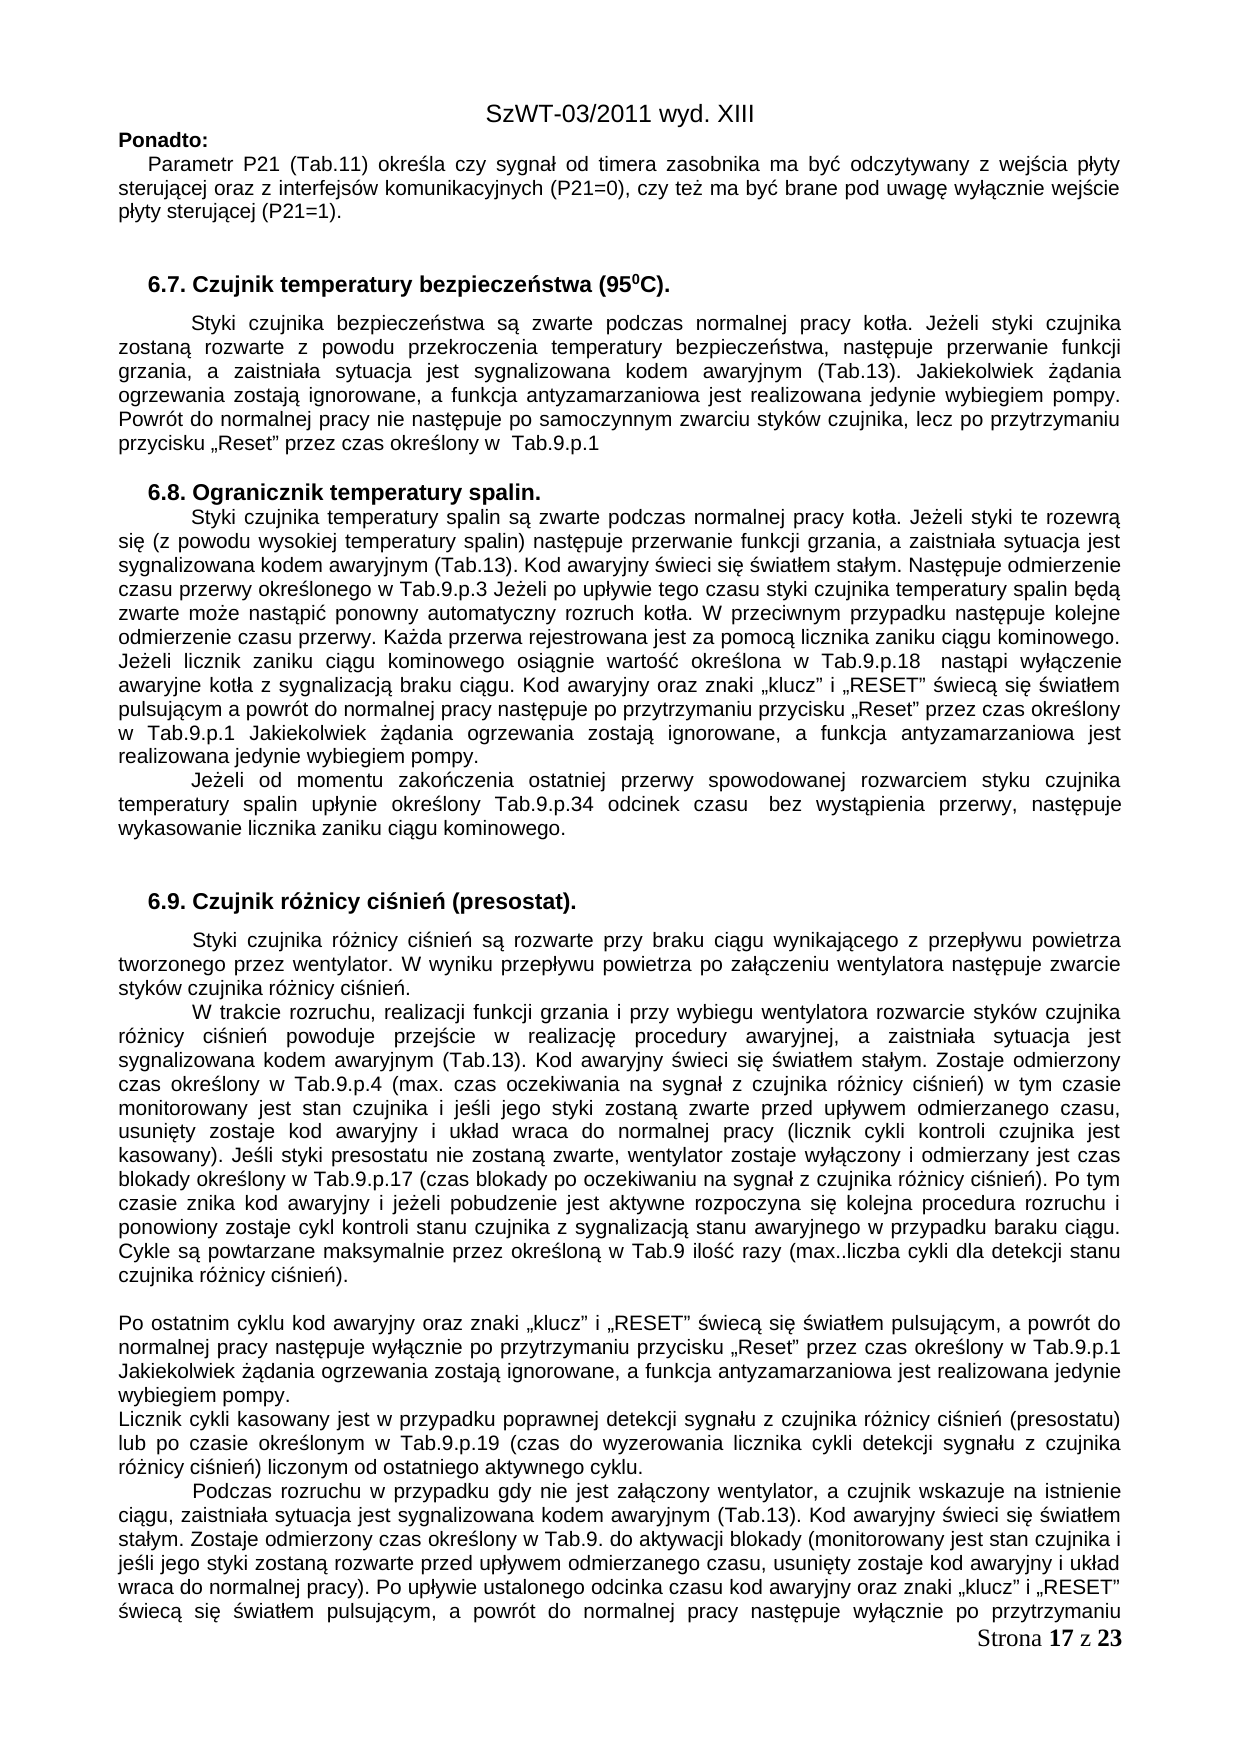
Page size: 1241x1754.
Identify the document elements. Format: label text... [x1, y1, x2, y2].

text W trakcie rozruchu, realizacji funkcji grzania i przy wybiegu wentylatora rozwarcie styków czujnika różnicy ciśnień powoduje przejście w realizację procedury awaryjnej, a zaistniała sytuacja jest sygnalizowana kodem awaryjnym (Tab.13). Kod awaryjny świeci się światłem stałym. Zostaje odmierzony czas określony w Tab.9.p.4 (max. czas oczekiwania na sygnał z czujnika różnicy ciśnień) w tym czasie monitorowany jest stan czujnika i jeśli jego styki zostaną zwarte przed upływem odmierzanego czasu, usunięty zostaje kod awaryjny i układ wraca do normalnej pracy (licznik cykli kontroli czujnika jest kasowany). Jeśli styki presostatu nie zostaną zwarte, wentylator zostaje wyłączony i odmierzany jest czas blokady określony w Tab.9.p.17 (czas blokady po oczekiwaniu na sygnał z czujnika różnicy ciśnień). Po tym czasie znika kod awaryjny i jeżeli pobudzenie jest aktywne rozpoczyna się kolejna procedura rozruchu i ponowiony zostaje cykl kontroli stanu czujnika z sygnalizacją stanu awaryjnego w przypadku baraku ciągu. Cykle są powtarzane maksymalnie przez określoną w Tab.9 ilość razy (max..liczba cykli dla detekcji stanu czujnika różnicy ciśnień). [118, 999, 1122, 1287]
subtitle 6.9. Czujnik różnicy ciśnień (presostat). [148, 888, 1122, 914]
text Podczas rozruchu w przypadku gdy nie jest załączony wentylator, a czujnik wskazuje na istnienie ciągu, zaistniała sytuacja jest sygnalizowana kodem awaryjnym (Tab.13). Kod awaryjny świeci się światłem stałym. Zostaje odmierzony czas określony w Tab.9. do aktywacji blokady (monitorowany jest stan czujnika i jeśli jego styki zostaną rozwarte przed upływem odmierzanego czasu, usunięty zostaje kod awaryjny i układ wraca do normalnej pracy). Po upływie ustalonego odcinka czasu kod awaryjny oraz znaki „klucz” i „RESET” świecą się światłem pulsującym, a powrót do normalnej pracy następuje wyłącznie po przytrzymaniu [118, 1479, 1122, 1622]
text Jeżeli od momentu zakończenia ostatniej przerwy spowodowanej rozwarciem styku czujnika temperatury spalin upłynie określony Tab.9.p.34 odcinek czasu bez wystąpienia przerwy, następuje wykasowanie licznika zaniku ciągu kominowego. [118, 768, 1122, 840]
text Styki czujnika temperatury spalin są zwarte podczas normalnej pracy kotła. Jeżeli styki te rozewrą się (z powodu wysokiej temperatury spalin) następuje przerwanie funkcji grzania, a zaistniała sytuacja jest sygnalizowana kodem awaryjnym (Tab.13). Kod awaryjny świeci się światłem stałym. Następuje odmierzenie czasu przerwy określonego w Tab.9.p.3 Jeżeli po upływie tego czasu styki czujnika temperatury spalin będą zwarte może nastąpić ponowny automatyczny rozruch kotła. W przeciwnym przypadku następuje kolejne odmierzenie czasu przerwy. Każda przerwa rejestrowana jest za pomocą licznika zaniku ciągu kominowego. Jeżeli licznik zaniku ciągu kominowego osiągnie wartość określona w Tab.9.p.18 nastąpi wyłączenie awaryjne kotła z sygnalizacją braku ciągu. Kod awaryjny oraz znaki „klucz” i „RESET” świecą się światłem pulsującym a powrót do normalnej pracy następuje po przytrzymaniu przycisku „Reset” przez czas określony w Tab.9.p.1 Jakiekolwiek żądania ogrzewania zostają ignorowane, a funkcja antyzamarzaniowa jest realizowana jedynie wybiegiem pompy. [118, 505, 1122, 768]
text Parametr P21 (Tab.11) określa czy sygnał od timera zasobnika ma być odczytywany z wejścia płyty sterującej oraz z interfejsów komunikacyjnych (P21=0), czy też ma być brane pod uwagę wyłącznie wejście płyty sterującej (P21=1). [118, 151, 1122, 223]
text Licznik cykli kasowany jest w przypadku poprawnej detekcji sygnału z czujnika różnicy ciśnień (presostatu) lub po czasie określonym w Tab.9.p.19 (czas do wyzerowania licznika cykli detekcji sygnału z czujnika różnicy ciśnień) liczonym od ostatniego aktywnego cyklu. [118, 1407, 1122, 1479]
text Ponadto: [118, 127, 1122, 151]
text Styki czujnika bezpieczeństwa są zwarte podczas normalnej pracy kotła. Jeżeli styki czujnika zostaną rozwarte z powodu przekroczenia temperatury bezpieczeństwa, następuje przerwanie funkcji grzania, a zaistniała sytuacja jest sygnalizowana kodem awaryjnym (Tab.13). Jakiekolwiek żądania ogrzewania zostają ignorowane, a funkcja antyzamarzaniowa jest realizowana jedynie wybiegiem pompy. Powrót do normalnej pracy nie następuje po samoczynnym zwarciu styków czujnika, lecz po przytrzymaniu przycisku „Reset” przez czas określony w Tab.9.p.1 [118, 311, 1122, 454]
subtitle 6.7. Czujnik temperatury bezpieczeństwa (950C). [148, 271, 1122, 298]
text Styki czujnika różnicy ciśnień są rozwarte przy braku ciągu wynikającego z przepływu powietrza tworzonego przez wentylator. W wyniku przepływu powietrza po załączeniu wentylatora następuje zwarcie styków czujnika różnicy ciśnień. [118, 928, 1122, 999]
subtitle 6.8. Ogranicznik temperatury spalin. [148, 478, 1122, 505]
text Po ostatnim cyklu kod awaryjny oraz znaki „klucz” i „RESET” świecą się światłem pulsującym, a powrót do normalnej pracy następuje wyłącznie po przytrzymaniu przycisku „Reset” przez czas określony w Tab.9.p.1 Jakiekolwiek żądania ogrzewania zostają ignorowane, a funkcja antyzamarzaniowa jest realizowana jedynie wybiegiem pompy. [118, 1311, 1122, 1407]
